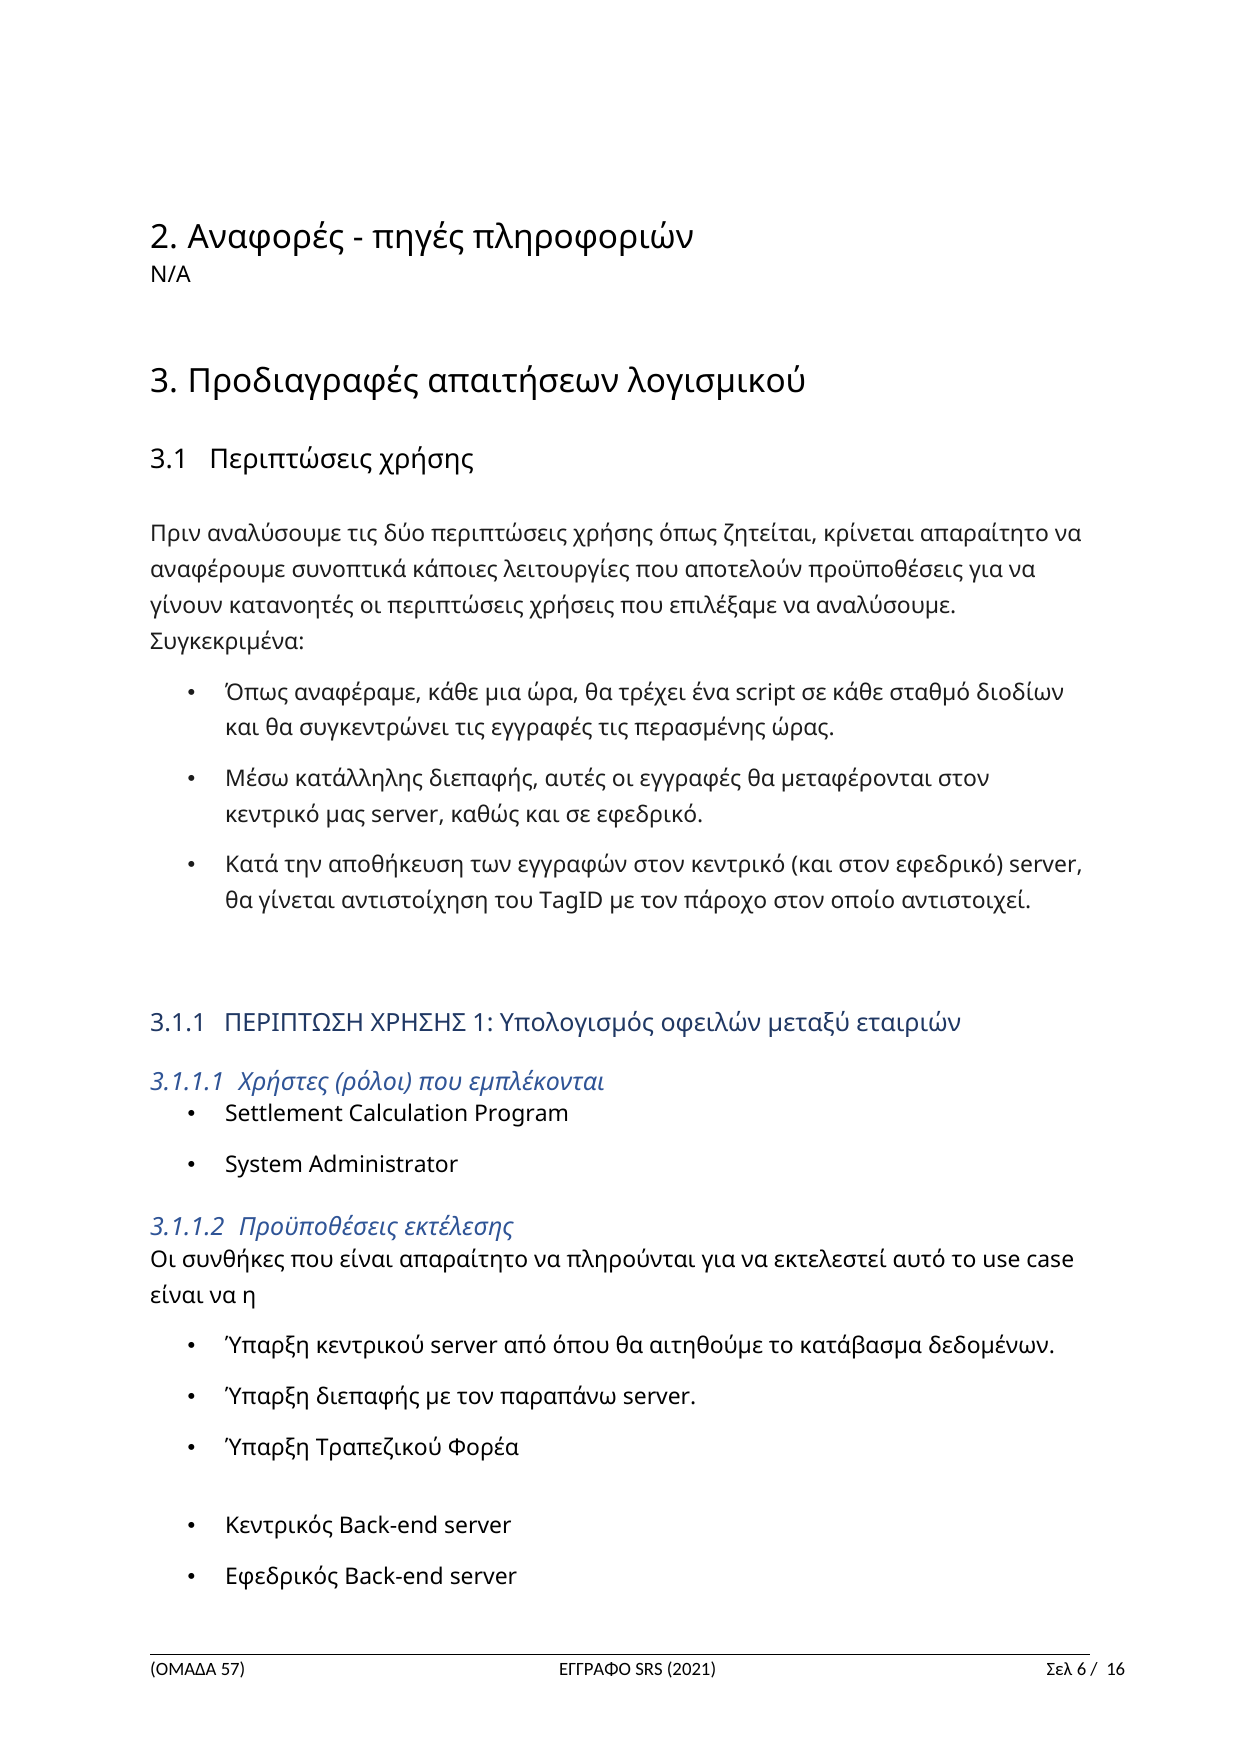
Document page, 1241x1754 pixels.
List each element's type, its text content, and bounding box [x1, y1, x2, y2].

list System Administrator [187, 1148, 1090, 1179]
list Κατά την αποθήκευση των εγγραφών στον κεντρικό (και στον εφεδρικό) server, θα γίνεται αντιστοίχηση του TagID με τον πάροχο στον οποίο αντιστοιχεί. [187, 848, 1090, 916]
subtitle 3.1.1 ΠΕΡΙΠΤΩΣΗ ΧΡΗΣΗΣ 1: Υπολογισμός οφειλών μεταξύ εταιριών [150, 1004, 1090, 1038]
list Κεντρικός Back-end server [187, 1509, 1090, 1541]
subtitle Προδιαγραφές απαιτήσεων λογισμικού [150, 356, 1090, 402]
subtitle Αναφορές - πηγές πληροφοριών [150, 212, 1090, 258]
list Settlement Calculation Program [187, 1097, 1090, 1129]
text N/A [150, 258, 1090, 289]
text Οι συνθήκες που είναι απαραίτητο να πληρούνται για να εκτελεστεί αυτό το use case είναι να η [150, 1243, 1090, 1310]
subtitle 3.1.1.2 Προϋποθέσεις εκτέλεσης [150, 1209, 1090, 1243]
list Μέσω κατάλληλης διεπαφής, αυτές οι εγγραφές θα μεταφέρονται στον κεντρικό μας server, καθώς και σε εφεδρικό. [187, 762, 1090, 829]
list Ύπαρξη διεπαφής με τον παραπάνω server. [187, 1380, 1090, 1411]
list Όπως αναφέραμε, κάθε μια ώρα, θα τρέχει ένα script σε κάθε σταθμό διοδίων και θα συγκεντρώνει τις εγγραφές τις περασμένης ώρας. [187, 675, 1090, 743]
subtitle 3.1 Περιπτώσεις χρήσης [150, 439, 1090, 476]
list Εφεδρικός Back-end server [187, 1560, 1090, 1591]
subtitle 3.1.1.1 Χρήστες (ρόλοι) που εμπλέκονται [150, 1063, 1090, 1097]
list Ύπαρξη κεντρικού server από όπου θα αιτηθούμε το κατάβασμα δεδομένων. [187, 1329, 1090, 1361]
list Ύπαρξη Τραπεζικού Φορέα [187, 1430, 1090, 1462]
text Πριν αναλύσουμε τις δύο περιπτώσεις χρήσης όπως ζητείται, κρίνεται απαραίτητο να αναφέρουμε συνοπτικά κάποιες λειτουργίες που αποτελούν προϋποθέσεις για να γίνουν κατανοητές οι περιπτώσεις χρήσεις που επιλέξαμε να αναλύσουμε. Συγκεκριμένα: [150, 517, 1090, 656]
